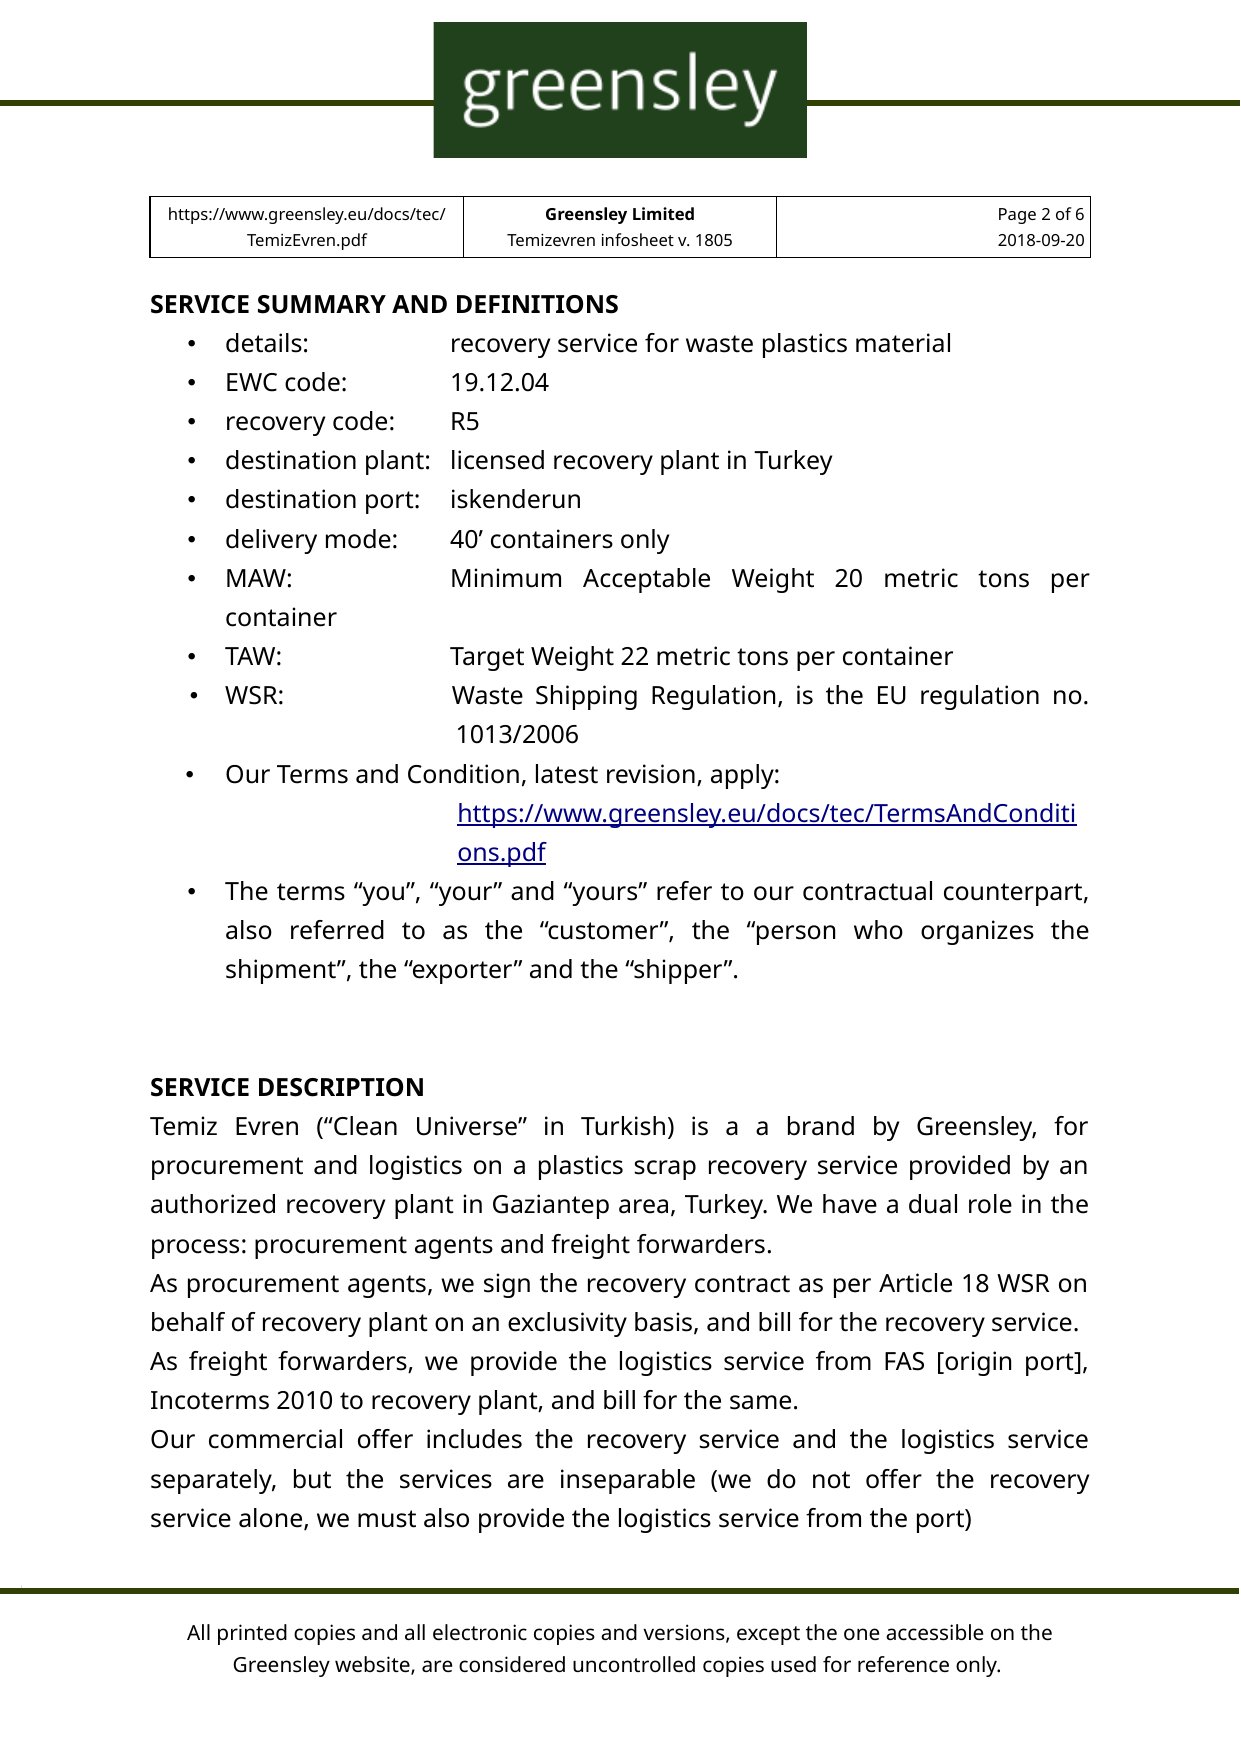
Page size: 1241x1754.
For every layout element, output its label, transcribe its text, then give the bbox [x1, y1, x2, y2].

list delivery mode: 40’ containers only [187, 521, 1090, 555]
text SERVICE DESCRIPTION [150, 1070, 1090, 1104]
list WSR: Waste Shipping Regulation, is the EU regulation no. 1013/2006 [189, 678, 1090, 751]
list TAW: Target Weight 22 metric tons per container [187, 639, 1090, 673]
picture [433, 22, 807, 158]
list Our Terms and Condition, latest revision, apply: https://www.greensley.eu/docs/tec/TermsAndConditions.pdf [185, 756, 1090, 869]
text Our commercial offer includes the recovery service and the logistics service separately, but the services are inseparable (we do not offer the recovery service alone, we must also provide the logistics service from the port) [150, 1422, 1090, 1534]
list details: recovery service for waste plastics material [187, 326, 1090, 359]
list destination plant: licensed recovery plant in Turkey [187, 443, 1090, 477]
text Temiz Evren (“Clean Universe” in Turkish) is a a brand by Greensley, for procurement and logistics on a plastics scrap recovery service provided by an authorized recovery plant in Gaziantep area, Turkey. We have a dual role in the process: procurement agents and freight forwarders. [150, 1109, 1090, 1260]
list MAW: Minimum Acceptable Weight 20 metric tons per container [187, 561, 1090, 634]
list recovery code: R5 [187, 404, 1090, 438]
text SERVICE SUMMARY AND DEFINITIONS [150, 286, 1090, 320]
list The terms “you”, “your” and “yours” refer to our contractual counterpart, also referred to as the “customer”, the “person who organizes the shipment”, the “exporter” and the “shipper”. [187, 874, 1090, 986]
text As procurement agents, we sign the recovery contract as per Article 18 WSR on behalf of recovery plant on an exclusivity basis, and bill for the recovery service. [150, 1266, 1090, 1339]
list destination port: iskenderun [187, 482, 1090, 516]
text As freight forwarders, we provide the logistics service from FAS [origin port], Incoterms 2010 to recovery plant, and bill for the same. [150, 1344, 1090, 1417]
list EWC code: 19.12.04 [187, 365, 1090, 399]
